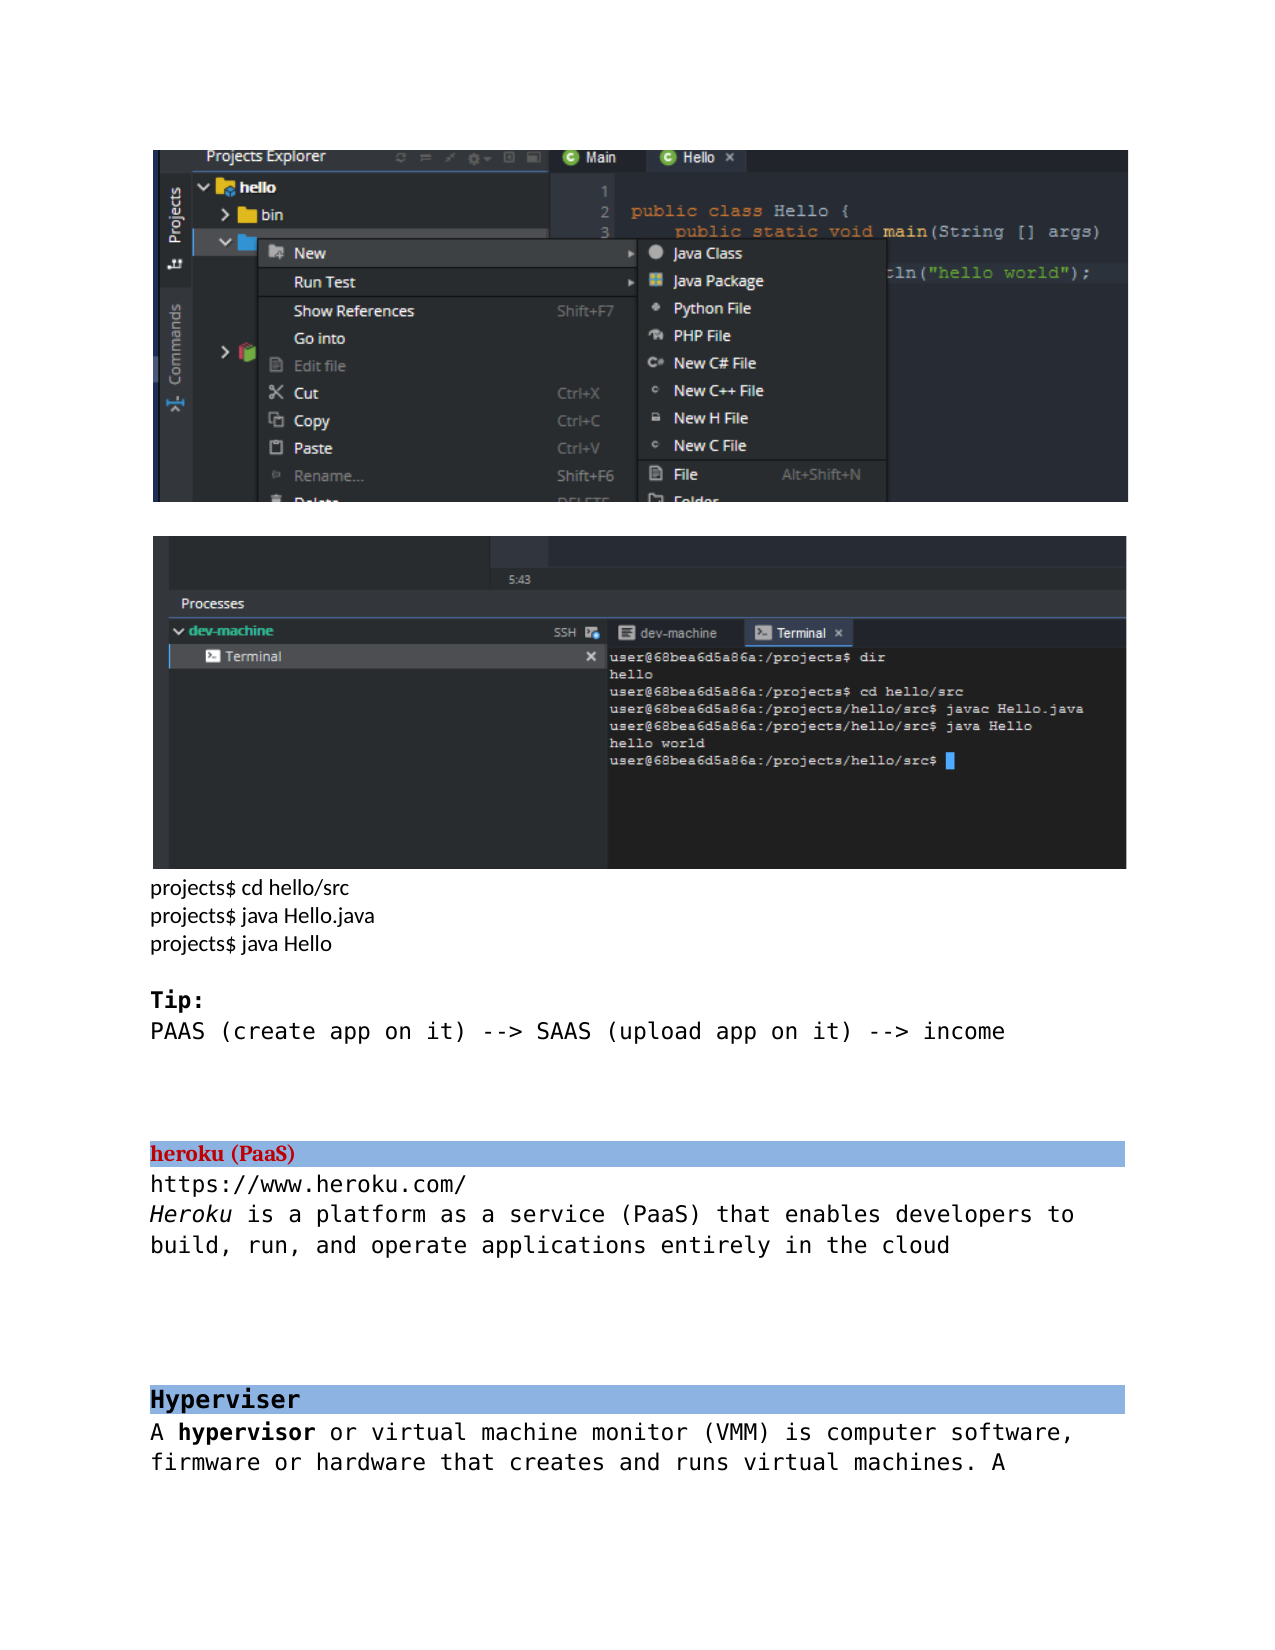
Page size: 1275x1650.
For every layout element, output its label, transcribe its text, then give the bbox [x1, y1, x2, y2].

picture [153, 536, 1127, 869]
picture [153, 150, 1129, 502]
text heroku (PaaS) [150, 1141, 1125, 1167]
text projects$ java Hello [150, 929, 1125, 957]
text https://www.heroku.com/ [150, 1171, 1125, 1198]
text Hyperviser [150, 1385, 1125, 1414]
text projects$ cd hello/src [150, 873, 1125, 901]
text Heroku is a platform as a service (PaaS) that enables developers to build, run, and operate applications entirely in the cloud [150, 1202, 1125, 1259]
text A hypervisor or virtual machine monitor (VMM) is computer software, firmware or hardware that creates and runs virtual machines. A [150, 1419, 1125, 1476]
text Tip: [150, 988, 1125, 1014]
text projects$ java Hello.java [150, 901, 1125, 929]
text PAAS (create app on it) --> SAAS (upload app on it) --> income [150, 1018, 1125, 1045]
